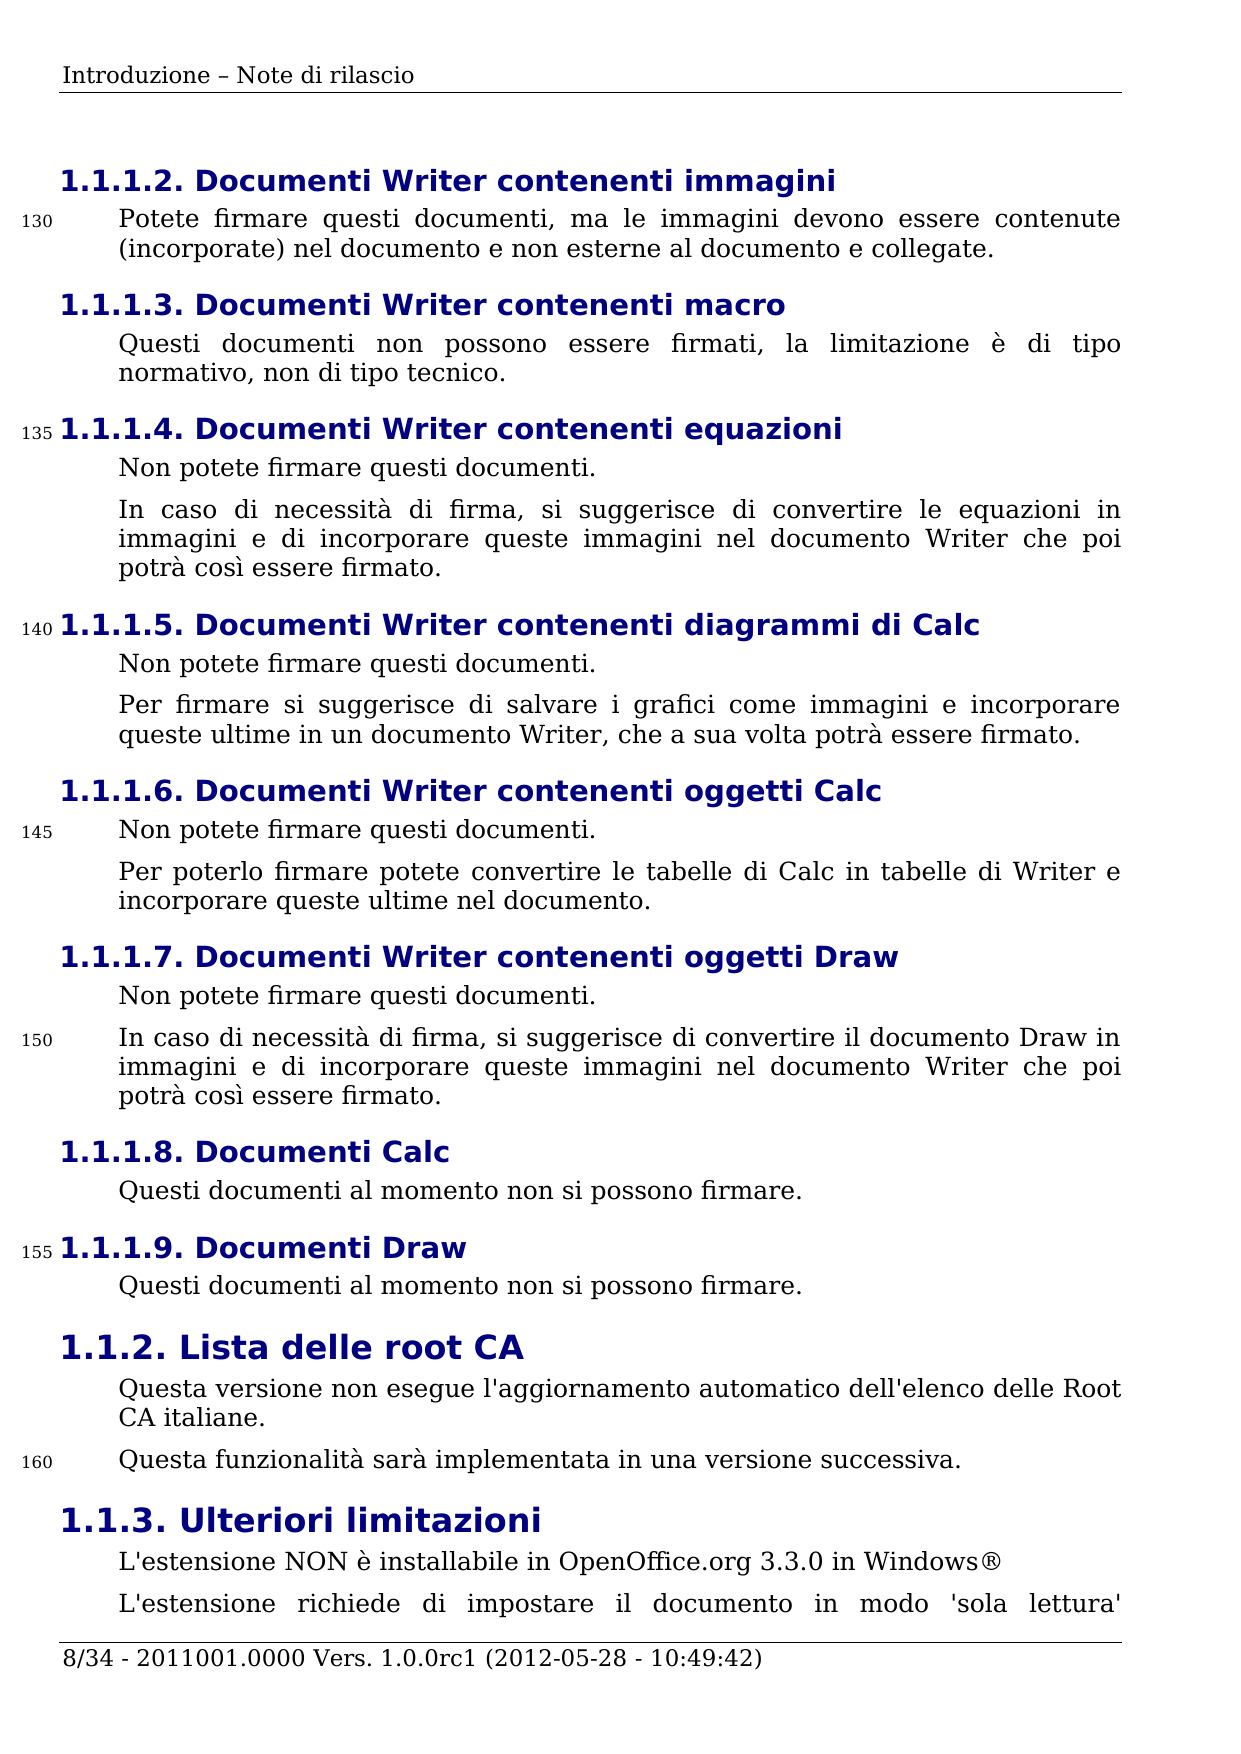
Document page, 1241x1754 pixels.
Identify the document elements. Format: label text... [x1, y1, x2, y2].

text Potete firmare questi documenti, ma le immagini devono essere contenute (incorporate) nel documento e non esterne al documento e collegate. [118, 204, 1122, 263]
text In caso di necessità di firma, si suggerisce di convertire il documento Draw in immagini e di incorporare queste immagini nel documento Writer che poi potrà così essere firmato. [118, 1023, 1122, 1111]
text L'estensione NON è installabile in OpenOffice.org 3.3.0 in Windows® [118, 1547, 1122, 1576]
text Non potete firmare questi documenti. [118, 981, 1122, 1010]
text Non potete firmare questi documenti. [118, 453, 1122, 483]
text Non potete firmare questi documenti. [118, 815, 1122, 844]
text Non potete firmare questi documenti. [118, 649, 1122, 678]
text Per poterlo firmare potete convertire le tabelle di Calc in tabelle di Writer e incorporare queste ultime nel documento. [118, 857, 1122, 915]
subtitle Documenti Writer contenenti oggetti Draw [59, 940, 1122, 974]
subtitle Documenti Writer contenenti equazioni [59, 412, 1122, 447]
text Questi documenti al momento non si possono firmare. [118, 1272, 1122, 1301]
subtitle Ulteriori limitazioni [59, 1502, 1122, 1541]
text Per firmare si suggerisce di salvare i grafici come immagini e incorporare queste ultime in un documento Writer, che a sua volta potrà essere firmato. [118, 691, 1122, 749]
text Questi documenti non possono essere firmati, la limitazione è di tipo normativo, non di tipo tecnico. [118, 329, 1122, 387]
text L'estensione richiede di impostare il documento in modo 'sola lettura' [118, 1589, 1122, 1618]
subtitle Documenti Writer contenenti diagrammi di Calc [59, 608, 1122, 642]
subtitle Documenti Writer contenenti oggetti Calc [59, 774, 1122, 808]
subtitle Documenti Writer contenenti immagini [59, 164, 1122, 198]
text Questa versione non esegue l'aggiornamento automatico dell'elenco delle Root CA italiane. [118, 1374, 1122, 1432]
subtitle Documenti Draw [59, 1231, 1122, 1265]
subtitle Documenti Calc [59, 1136, 1122, 1170]
text Questi documenti al momento non si possono firmare. [118, 1176, 1122, 1206]
text Questa funzionalità sarà implementata in una versione successiva. [118, 1445, 1122, 1474]
subtitle Lista delle root CA [59, 1329, 1122, 1367]
subtitle Documenti Writer contenenti macro [59, 288, 1122, 322]
text In caso di necessità di firma, si suggerisce di convertire le equazioni in immagini e di incorporare queste immagini nel documento Writer che poi potrà così essere firmato. [118, 495, 1122, 583]
